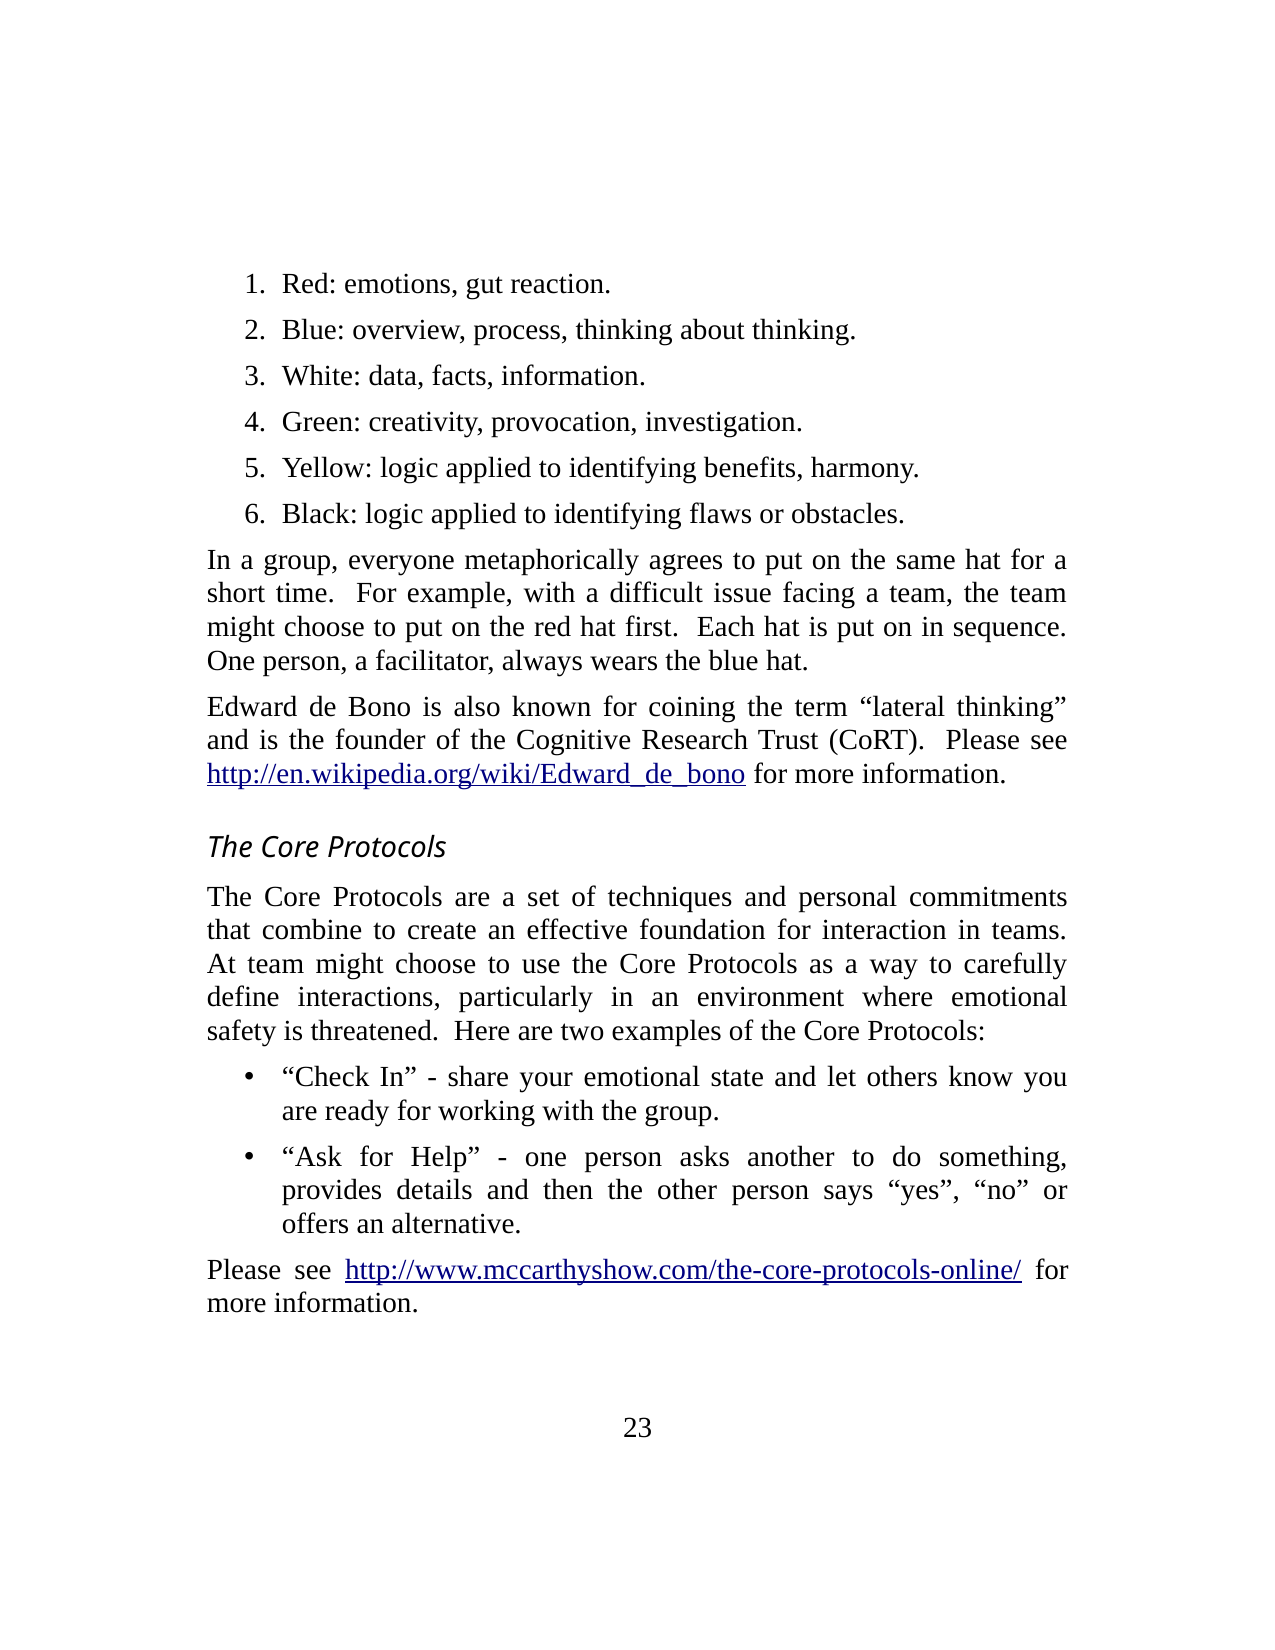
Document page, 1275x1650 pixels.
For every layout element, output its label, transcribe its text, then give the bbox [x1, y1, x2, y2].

text Edward de Bono is also known for coining the term “lateral thinking” and is the founder of the Cognitive Research Trust (CoRT). Please see http://en.wikipedia.org/wiki/Edward_de_bono for more information. [207, 689, 1068, 789]
text The Core Protocols are a set of techniques and personal commitments that combine to create an effective foundation for interaction in teams. At team might choose to use the Core Protocols as a way to carefully define interactions, particularly in an environment where emotional safety is threatened. Here are two examples of the Core Protocols: [207, 879, 1068, 1047]
list Blue: overview, process, thinking about thinking. [244, 312, 1068, 345]
list Red: emotions, gut reaction. [244, 266, 1068, 299]
subtitle The Core Protocols [207, 827, 1068, 866]
list “Check In” - share your emotional state and let others know you are ready for working with the group. [244, 1059, 1068, 1126]
text In a group, everyone metaphorically agrees to put on the same hat for a short time. For example, with a difficult issue facing a team, the team might choose to put on the red hat first. Each hat is put on in sequence. One person, a facilitator, always wears the blue hat. [207, 542, 1068, 676]
list Yellow: logic applied to identifying benefits, harmony. [244, 450, 1068, 483]
list White: data, facts, information. [244, 358, 1068, 391]
list Black: logic applied to identifying flaws or obstacles. [244, 496, 1068, 529]
list Green: creativity, provocation, investigation. [244, 404, 1068, 437]
text Please see http://www.mccarthyshow.com/the-core-protocols-online/ for more information. [207, 1252, 1068, 1319]
list “Ask for Help” - one person asks another to do something, provides details and then the other person says “yes”, “no” or offers an alternative. [244, 1139, 1068, 1239]
